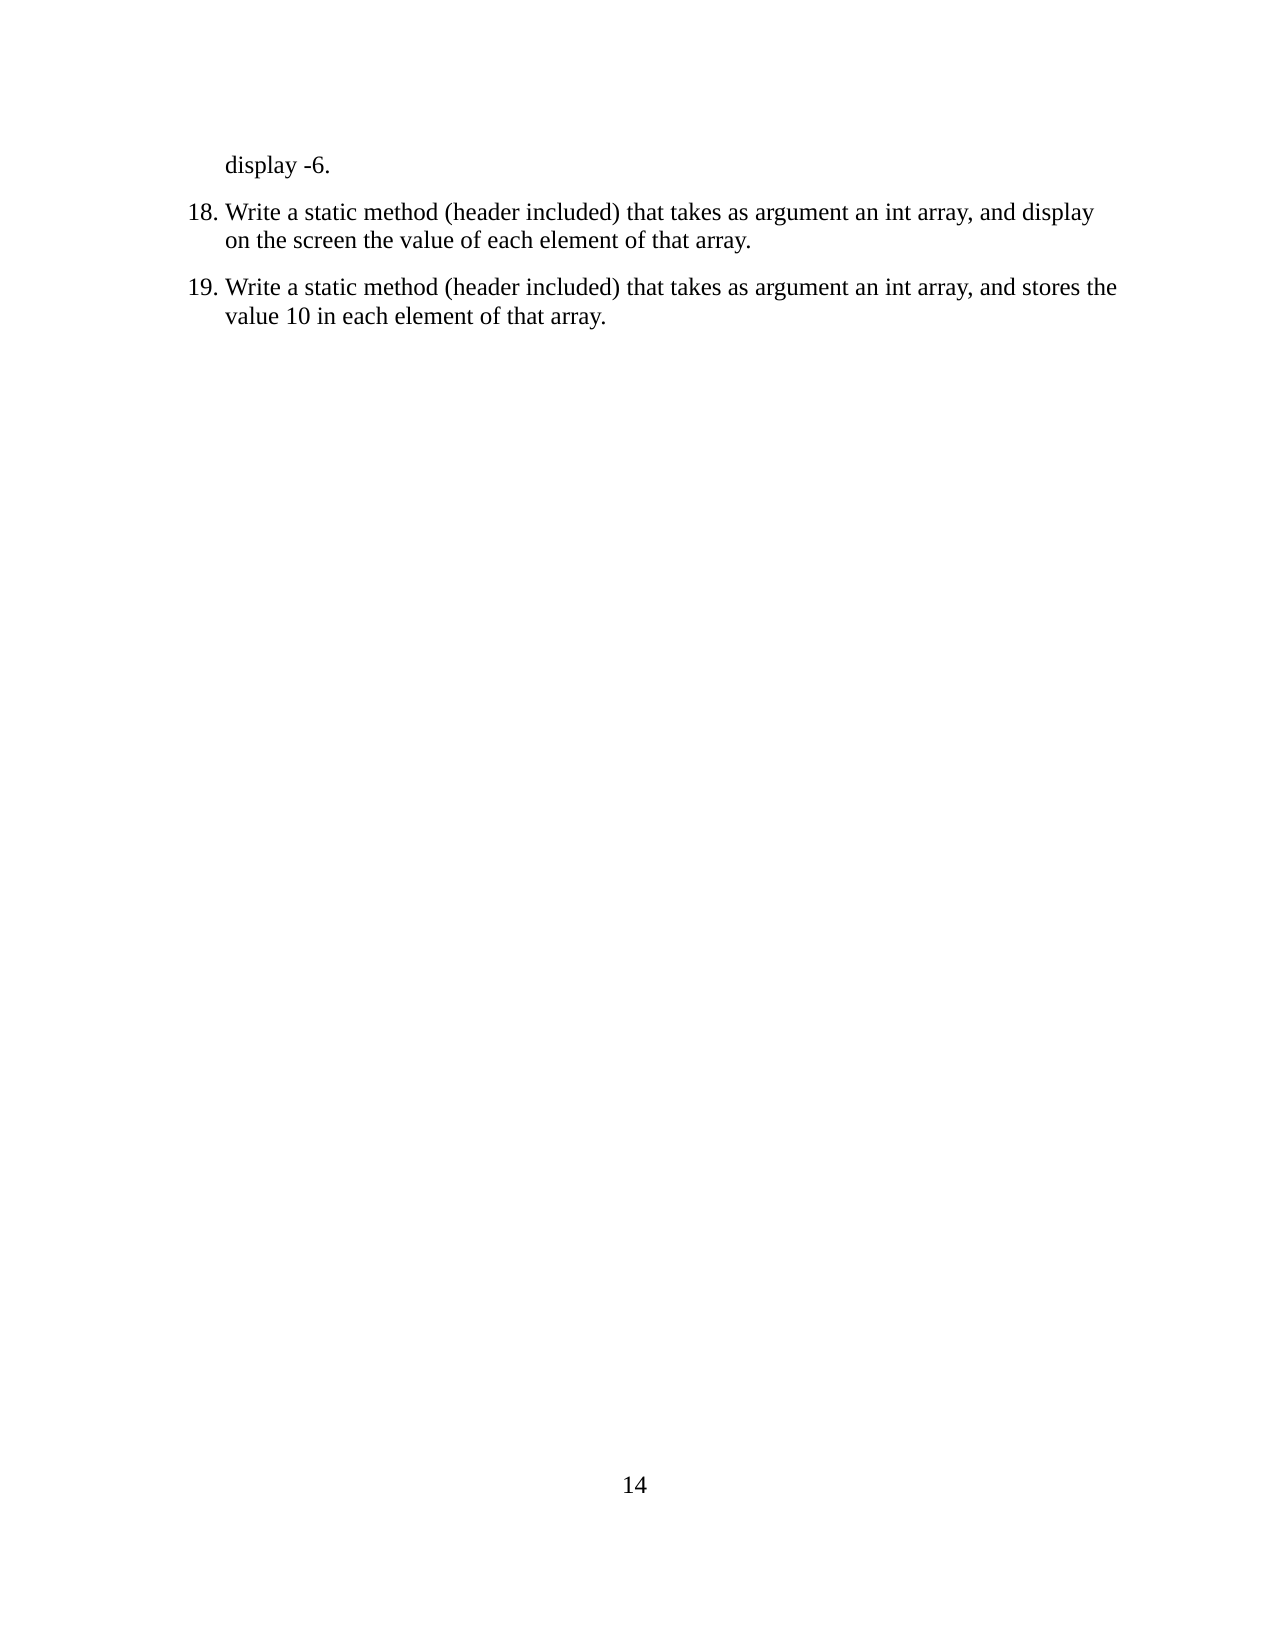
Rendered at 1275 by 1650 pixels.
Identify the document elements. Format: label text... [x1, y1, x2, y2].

list Write a static method (header included) that takes as argument an int array, and stores the value 10 in each element of that array. [187, 272, 1125, 329]
list Write a static method (header included) that takes as argument an int array, and display on the screen the value of each element of that array. [187, 197, 1125, 254]
list display -6. [187, 150, 1125, 179]
